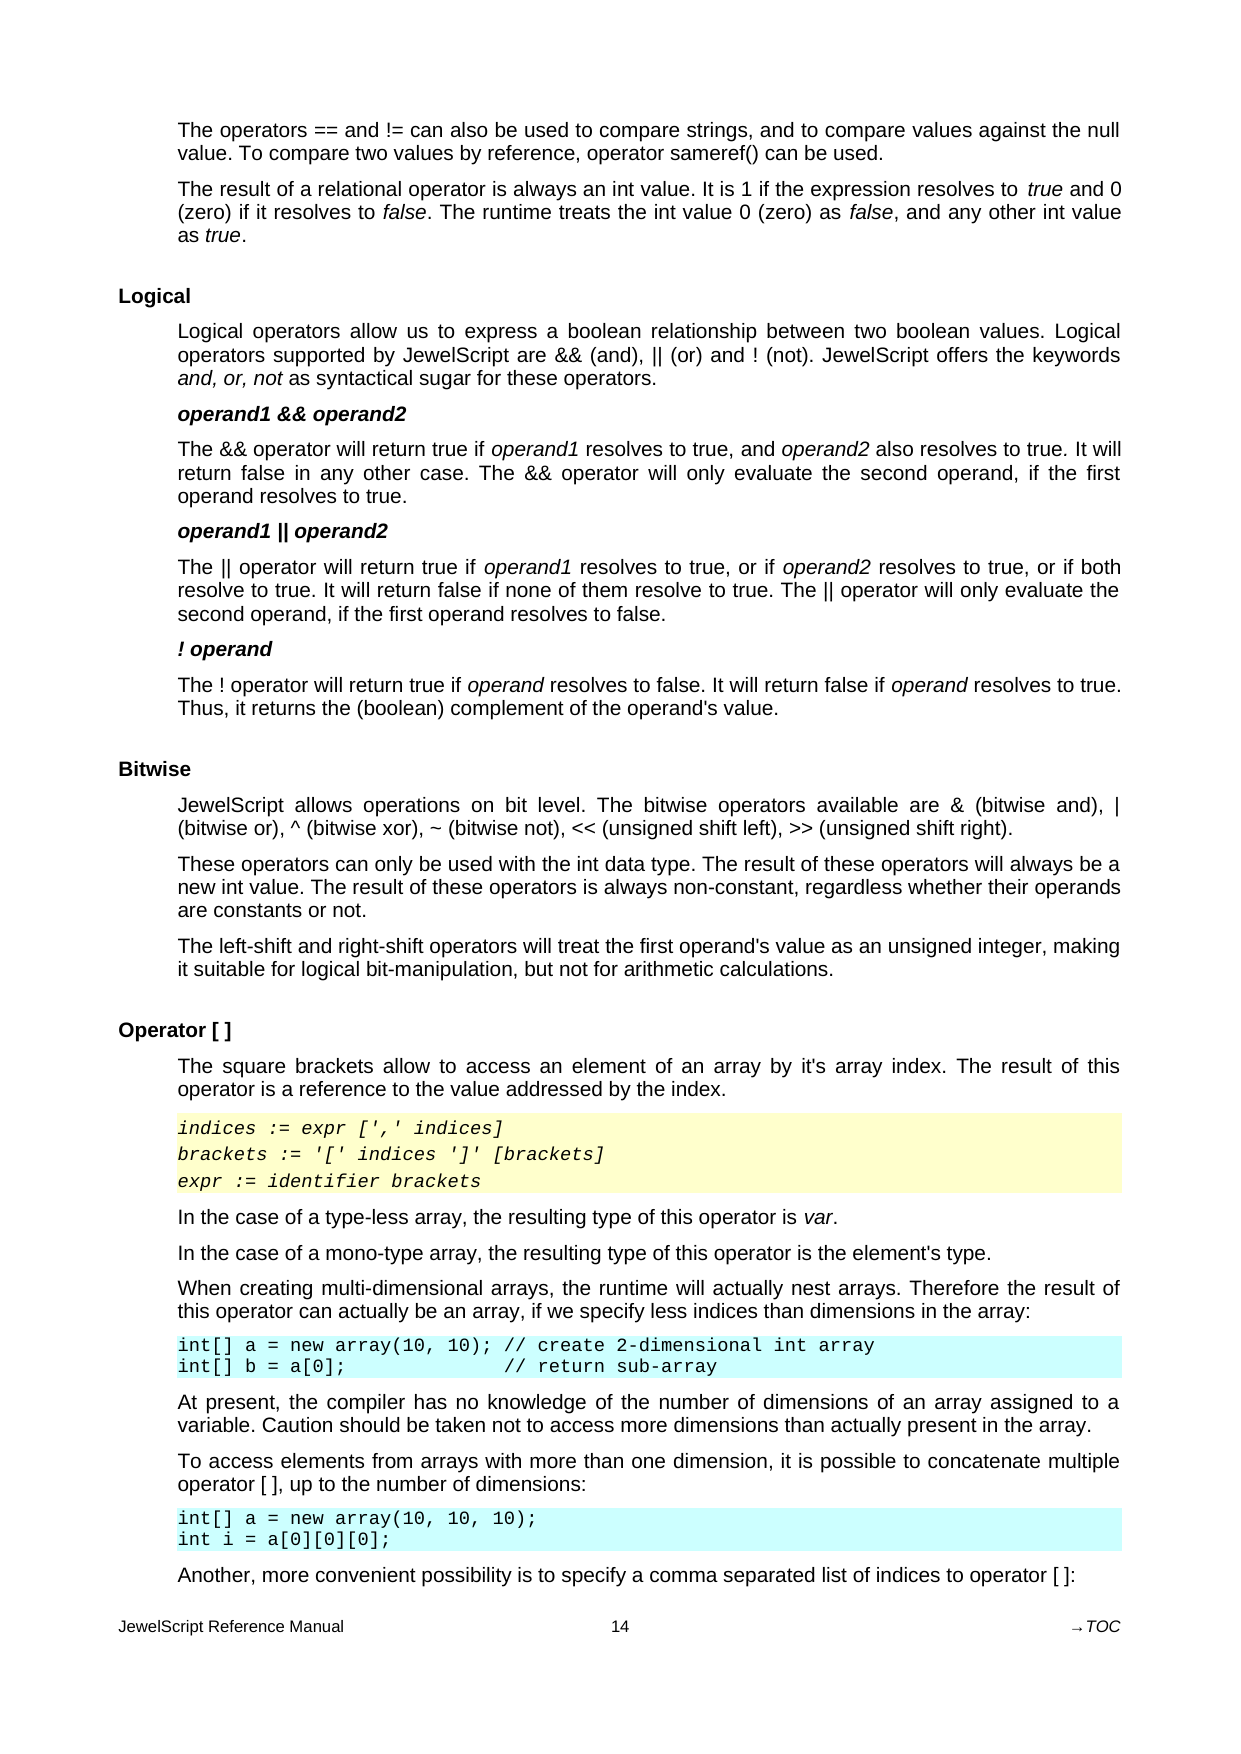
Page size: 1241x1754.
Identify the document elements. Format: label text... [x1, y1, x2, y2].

text JewelScript allows operations on bit level. The bitwise operators available are & (bitwise and), | (bitwise or), ^ (bitwise xor), ~ (bitwise not), << (unsigned shift left), >> (unsigned shift right). [177, 793, 1122, 840]
text operand1 && operand2 [177, 402, 1122, 425]
text When creating multi-dimensional arrays, the runtime will actually nest arrays. Therefore the result of this operator can actually be an array, if we specify less indices than dimensions in the array: [177, 1277, 1122, 1323]
subtitle Bitwise [118, 758, 1122, 781]
text In the case of a mono-type array, the resulting type of this operator is the element's type. [177, 1241, 1122, 1264]
text The operators == and != can also be used to compare strings, and to compare values against the null value. To compare two values by reference, operator sameref() can be used. [177, 118, 1122, 164]
text ! operand [177, 638, 1122, 661]
text The left-shift and right-shift operators will treat the first operand's value as an unsigned integer, making it suitable for logical bit-manipulation, but not for arithmetic calculations. [177, 934, 1122, 981]
subtitle Operator [ ] [118, 1018, 1122, 1042]
text In the case of a type-less array, the resulting type of this operator is var. [177, 1205, 1122, 1228]
text int[] a = new array(10, 10, 10); int i = a[0][0][0]; [177, 1508, 1122, 1551]
text The || operator will return true if operand1 resolves to true, or if operand2 resolves to true, or if both resolve to true. It will return false if none of them resolve to true. The || operator will only evaluate the second operand, if the first operand resolves to false. [177, 556, 1122, 626]
text operand1 || operand2 [177, 520, 1122, 543]
text The && operator will return true if operand1 resolves to true, and operand2 also resolves to true. It will return false in any other case. The && operator will only evaluate the second operand, if the first operand resolves to true. [177, 438, 1122, 508]
text Another, more convenient possibility is to specify a comma separated list of indices to operator [ ]: [177, 1563, 1122, 1587]
text Logical operators allow us to express a boolean relationship between two boolean values. Logical operators supported by JewelScript are && (and), || (or) and ! (not). JewelScript offers the keywords and, or, not as syntactical sugar for these operators. [177, 320, 1122, 390]
text int[] a = new array(10, 10); // create 2-dimensional int array int[] b = a[0]; // return sub-array [177, 1336, 1122, 1378]
text The ! operator will return true if operand resolves to false. It will return false if operand resolves to true. Thus, it returns the (boolean) complement of the operand's value. [177, 674, 1122, 720]
text To access elements from arrays with more than one dimension, it is possible to concatenate multiple operator [ ], up to the number of dimensions: [177, 1449, 1122, 1496]
text At present, the compiler has no knowledge of the number of dimensions of an array assigned to a variable. Caution should be taken not to access more dimensions than actually present in the array. [177, 1391, 1122, 1437]
text The square brackets allow to access an element of an array by it's array index. The result of this operator is a reference to the value addressed by the index. [177, 1054, 1122, 1101]
text These operators can only be used with the int data type. The result of these operators will always be a new int value. The result of these operators is always non-constant, regardless whether their operands are constants or not. [177, 852, 1122, 922]
subtitle Logical [118, 284, 1122, 307]
text indices := expr [',' indices] brackets := '[' indices ']' [brackets] expr := identifier brackets [177, 1113, 1122, 1193]
text The result of a relational operator is always an int value. It is 1 if the expression resolves to true and 0 (zero) if it resolves to false. The runtime treats the int value 0 (zero) as false, and any other int value as true. [177, 177, 1122, 247]
